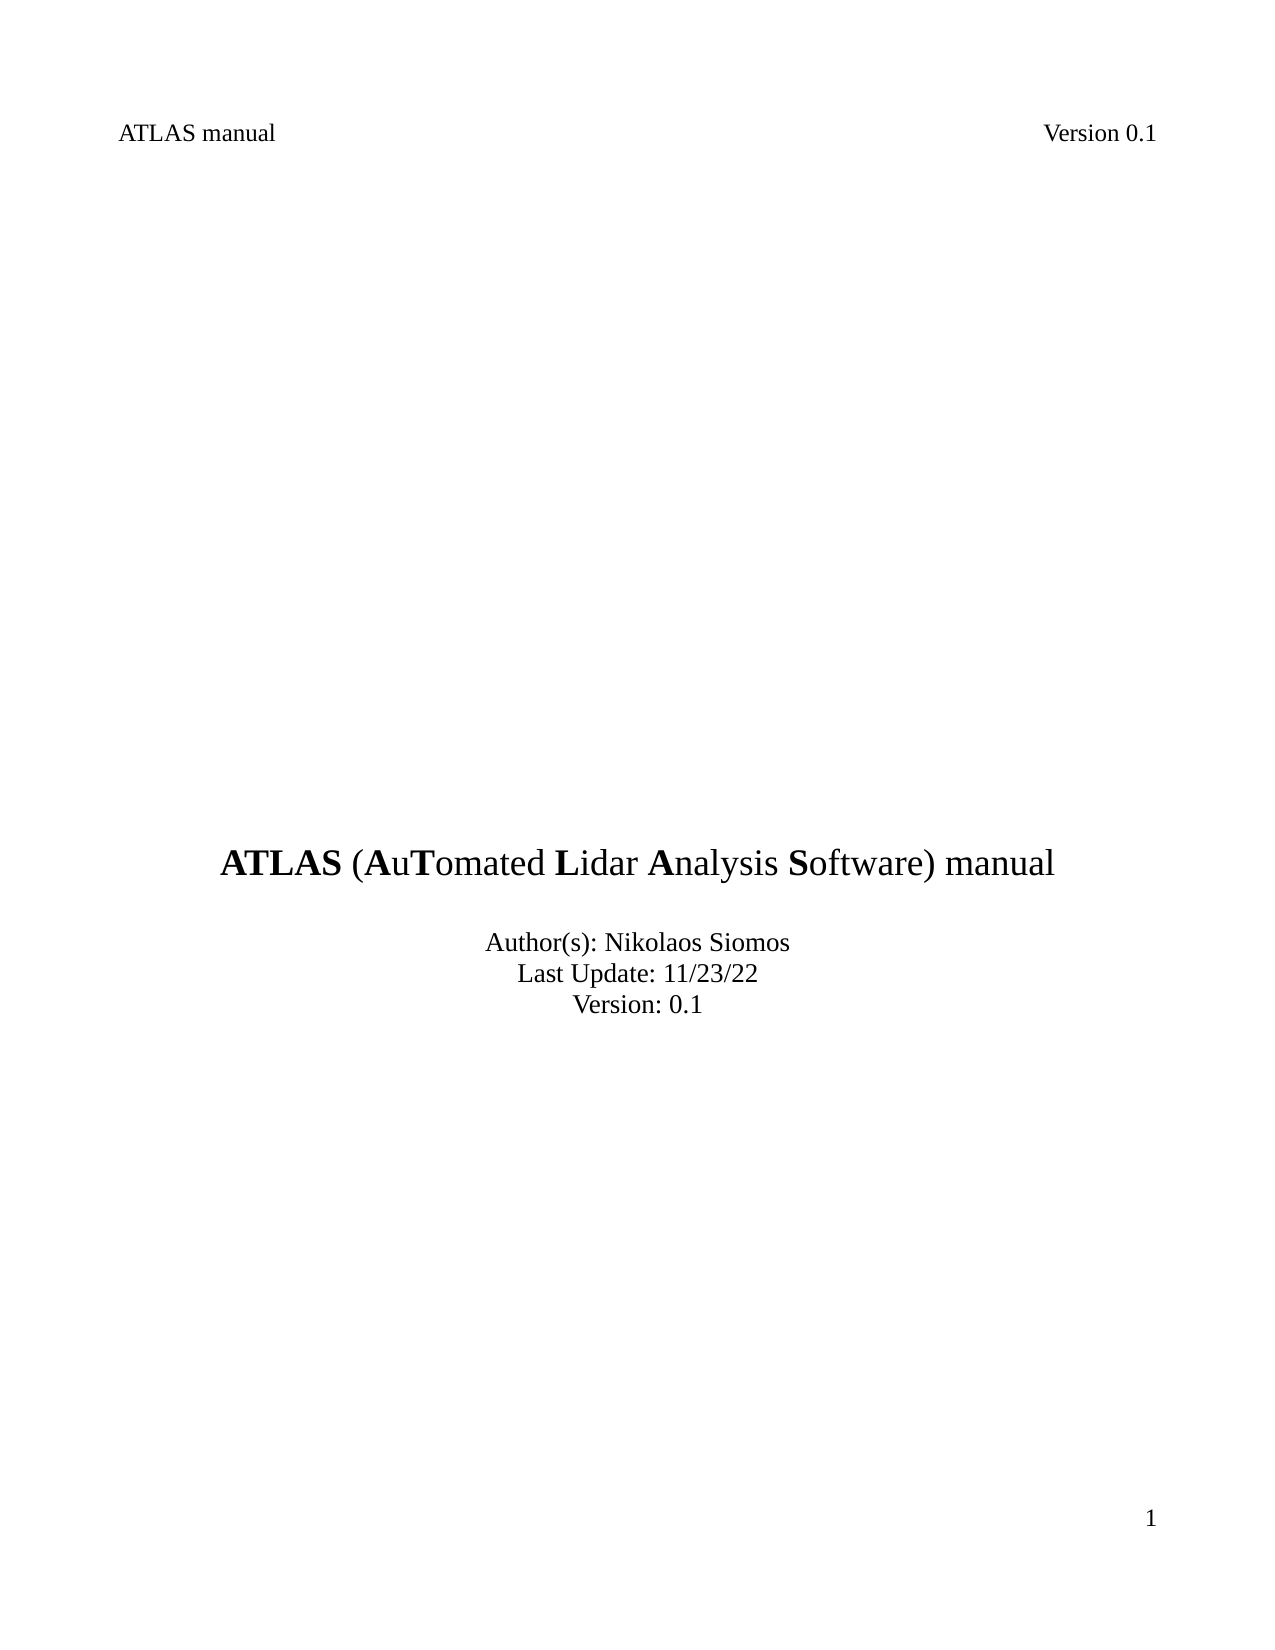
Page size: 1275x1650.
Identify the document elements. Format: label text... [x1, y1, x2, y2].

text ATLAS (AuTomated Lidar Analysis Software) manual [118, 840, 1157, 883]
text Author(s): Nikolaos Siomos [118, 926, 1157, 957]
text Last Update: 11/23/22 [118, 957, 1157, 988]
text Version: 0.1 [118, 988, 1157, 1019]
